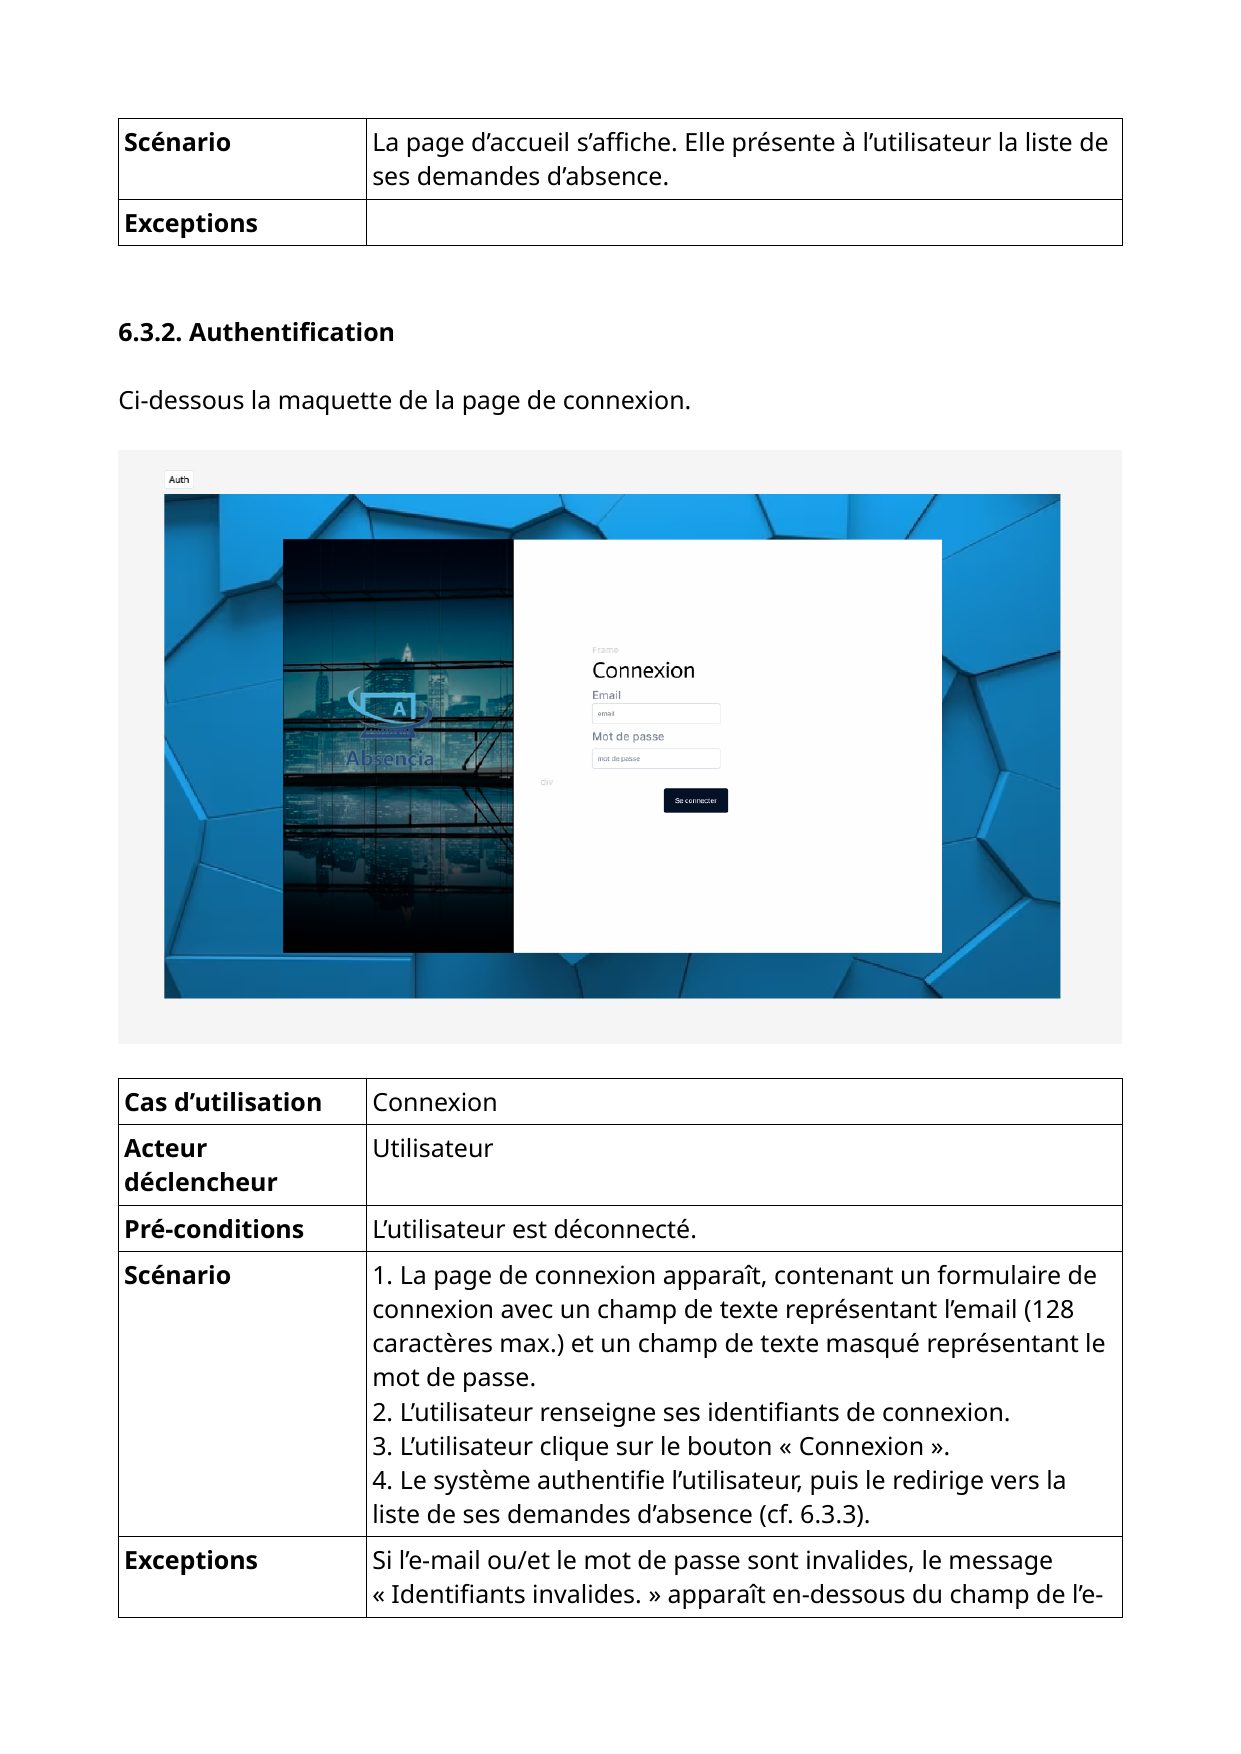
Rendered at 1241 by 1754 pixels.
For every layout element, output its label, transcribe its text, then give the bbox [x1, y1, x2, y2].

table_cell Exceptions [119, 1537, 366, 1617]
table_cell L’utilisateur est déconnecté. [367, 1206, 1122, 1251]
table_cell Scénario [119, 1252, 366, 1536]
picture [118, 450, 1123, 1044]
table_cell Utilisateur [367, 1125, 1122, 1204]
table_cell [367, 200, 1122, 245]
table_cell Acteur déclencheur [119, 1125, 366, 1204]
table_header Connexion [367, 1079, 1122, 1124]
table_header Cas d’utilisation [119, 1079, 366, 1124]
table_cell Si l’e-mail ou/et le mot de passe sont invalides, le message « Identifiants invalides. » apparaît en-dessous du champ de l’e- [367, 1537, 1122, 1617]
table_cell Exceptions [119, 200, 366, 245]
table_cell Pré-conditions [119, 1206, 366, 1251]
table_cell Scénario [119, 119, 366, 199]
table_cell La page d’accueil s’affiche. Elle présente à l’utilisateur la liste de ses demandes d’absence. [367, 119, 1122, 199]
text Ci-dessous la maquette de la page de connexion. [118, 383, 1122, 417]
table_cell 1. La page de connexion apparaît, contenant un formulaire de connexion avec un champ de texte représentant l’email (128 caractères max.) et un champ de texte masqué représentant le mot de passe. 2. L’utilisateur renseigne ses identifiants de connexion. 3. L’utilisateur clique sur le bouton « Connexion ». 4. Le système authentifie l’utilisateur, puis le redirige vers la liste de ses demandes d’absence (cf. 6.3.3). [367, 1252, 1122, 1536]
text 6.3.2. Authentification [118, 314, 1122, 348]
